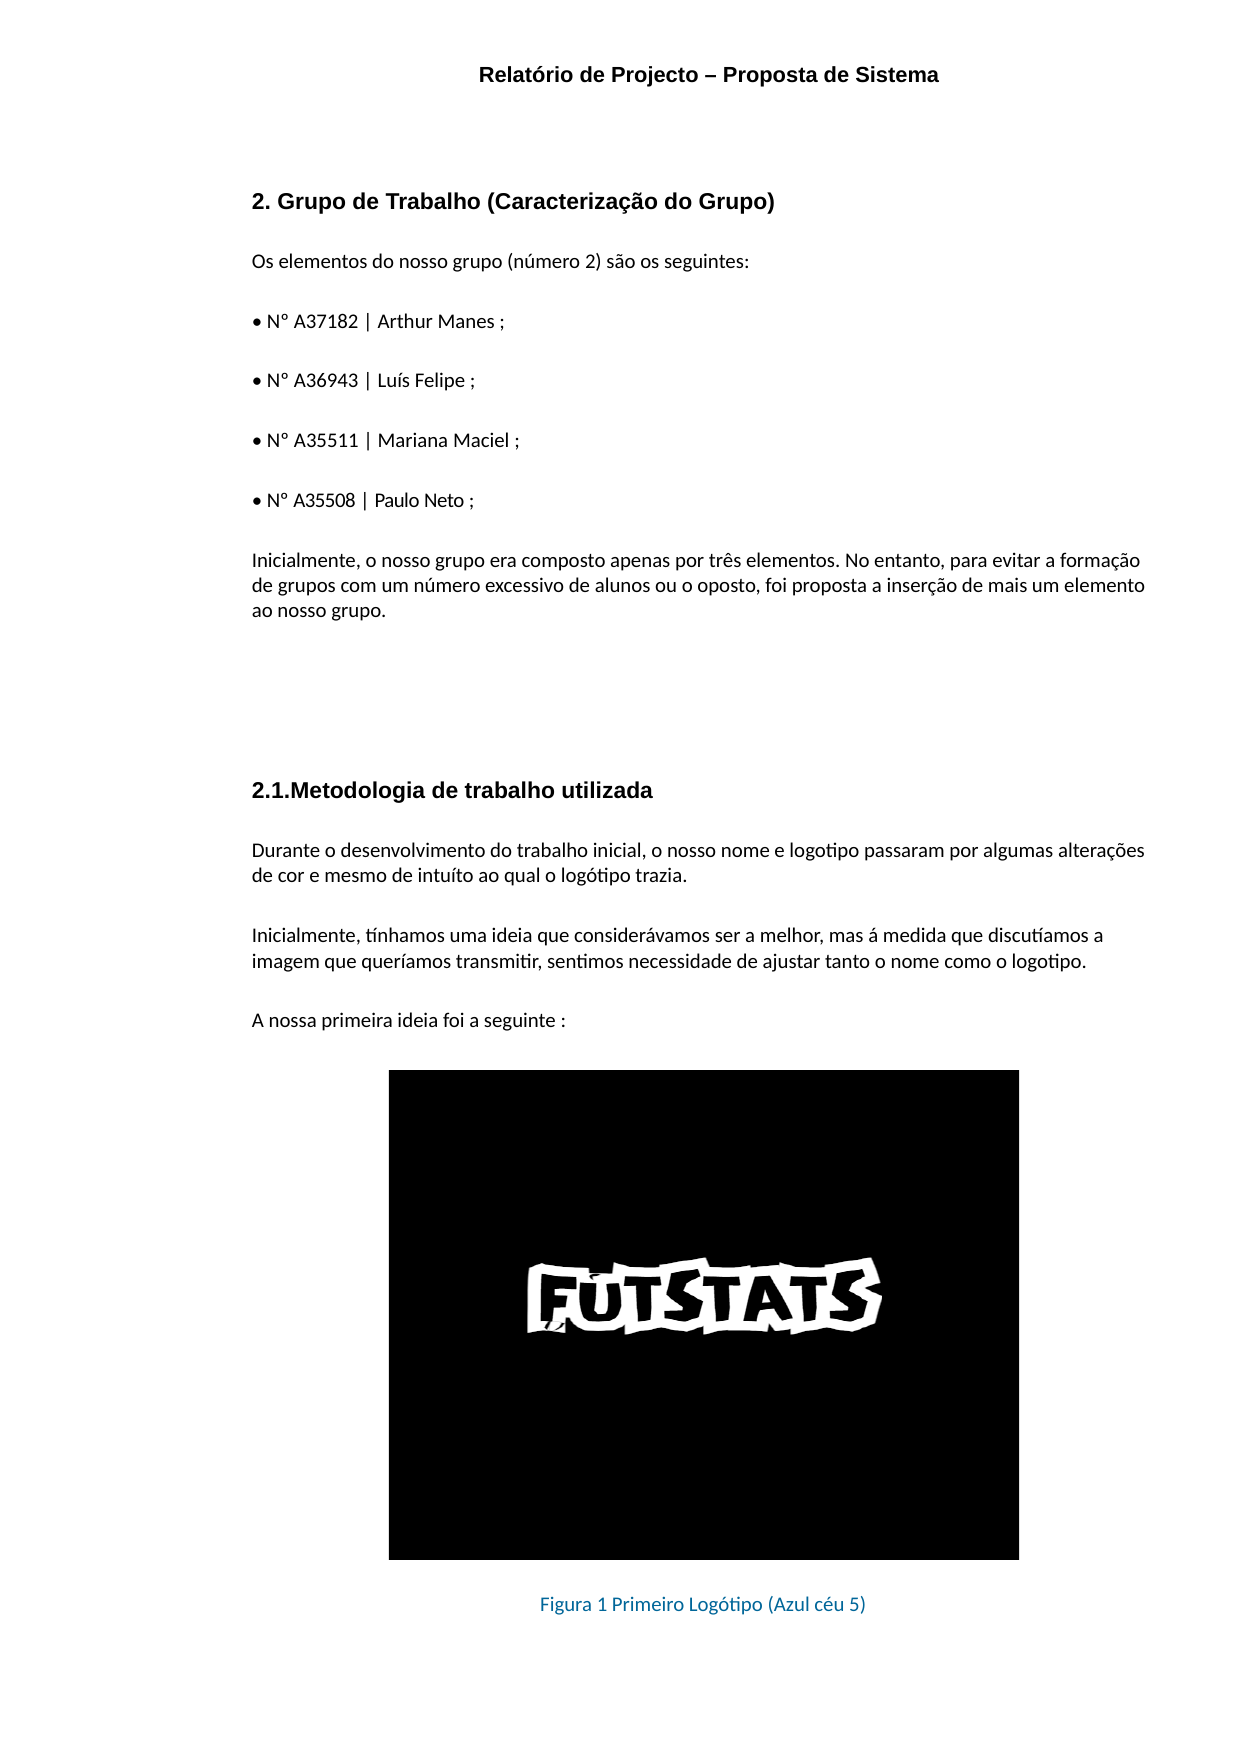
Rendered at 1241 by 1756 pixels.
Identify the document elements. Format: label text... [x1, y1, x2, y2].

text • Nº A37182 | Arthur Manes ; [252, 308, 1166, 333]
text Os elementos do nosso grupo (número 2) são os seguintes: [252, 248, 1166, 274]
text Figura 1 Primeiro Logótipo (Azul céu 5) [178, 1591, 1166, 1616]
text Inicialmente, tínhamos uma ideia que considerávamos ser a melhor, mas á medida que discutíamos a imagem que queríamos transmitir, sentimos necessidade de ajustar tanto o nome como o logotipo. [252, 922, 1166, 973]
text • Nº A35511 | Mariana Maciel ; [252, 427, 1166, 453]
text • Nº A36943 | Luís Felipe ; [252, 368, 1166, 393]
text 2. Grupo de Trabalho (Caracterização do Grupo) [252, 188, 1166, 214]
text Durante o desenvolvimento do trabalho inicial, o nosso nome e logotipo passaram por algumas alterações de cor e mesmo de intuíto ao qual o logótipo trazia. [252, 837, 1166, 888]
list Metodologia de trabalho utilizada [252, 777, 1166, 803]
text A nossa primeira ideia foi a seguinte : [252, 1007, 1166, 1033]
text Inicialmente, o nosso grupo era composto apenas por três elementos. No entanto, para evitar a formação de grupos com um número excessivo de alunos ou o oposto, foi proposta a inserção de mais um elemento ao nosso grupo. [252, 547, 1166, 623]
picture [388, 1070, 1020, 1560]
text • Nº A35508 | Paulo Neto ; [252, 487, 1166, 512]
